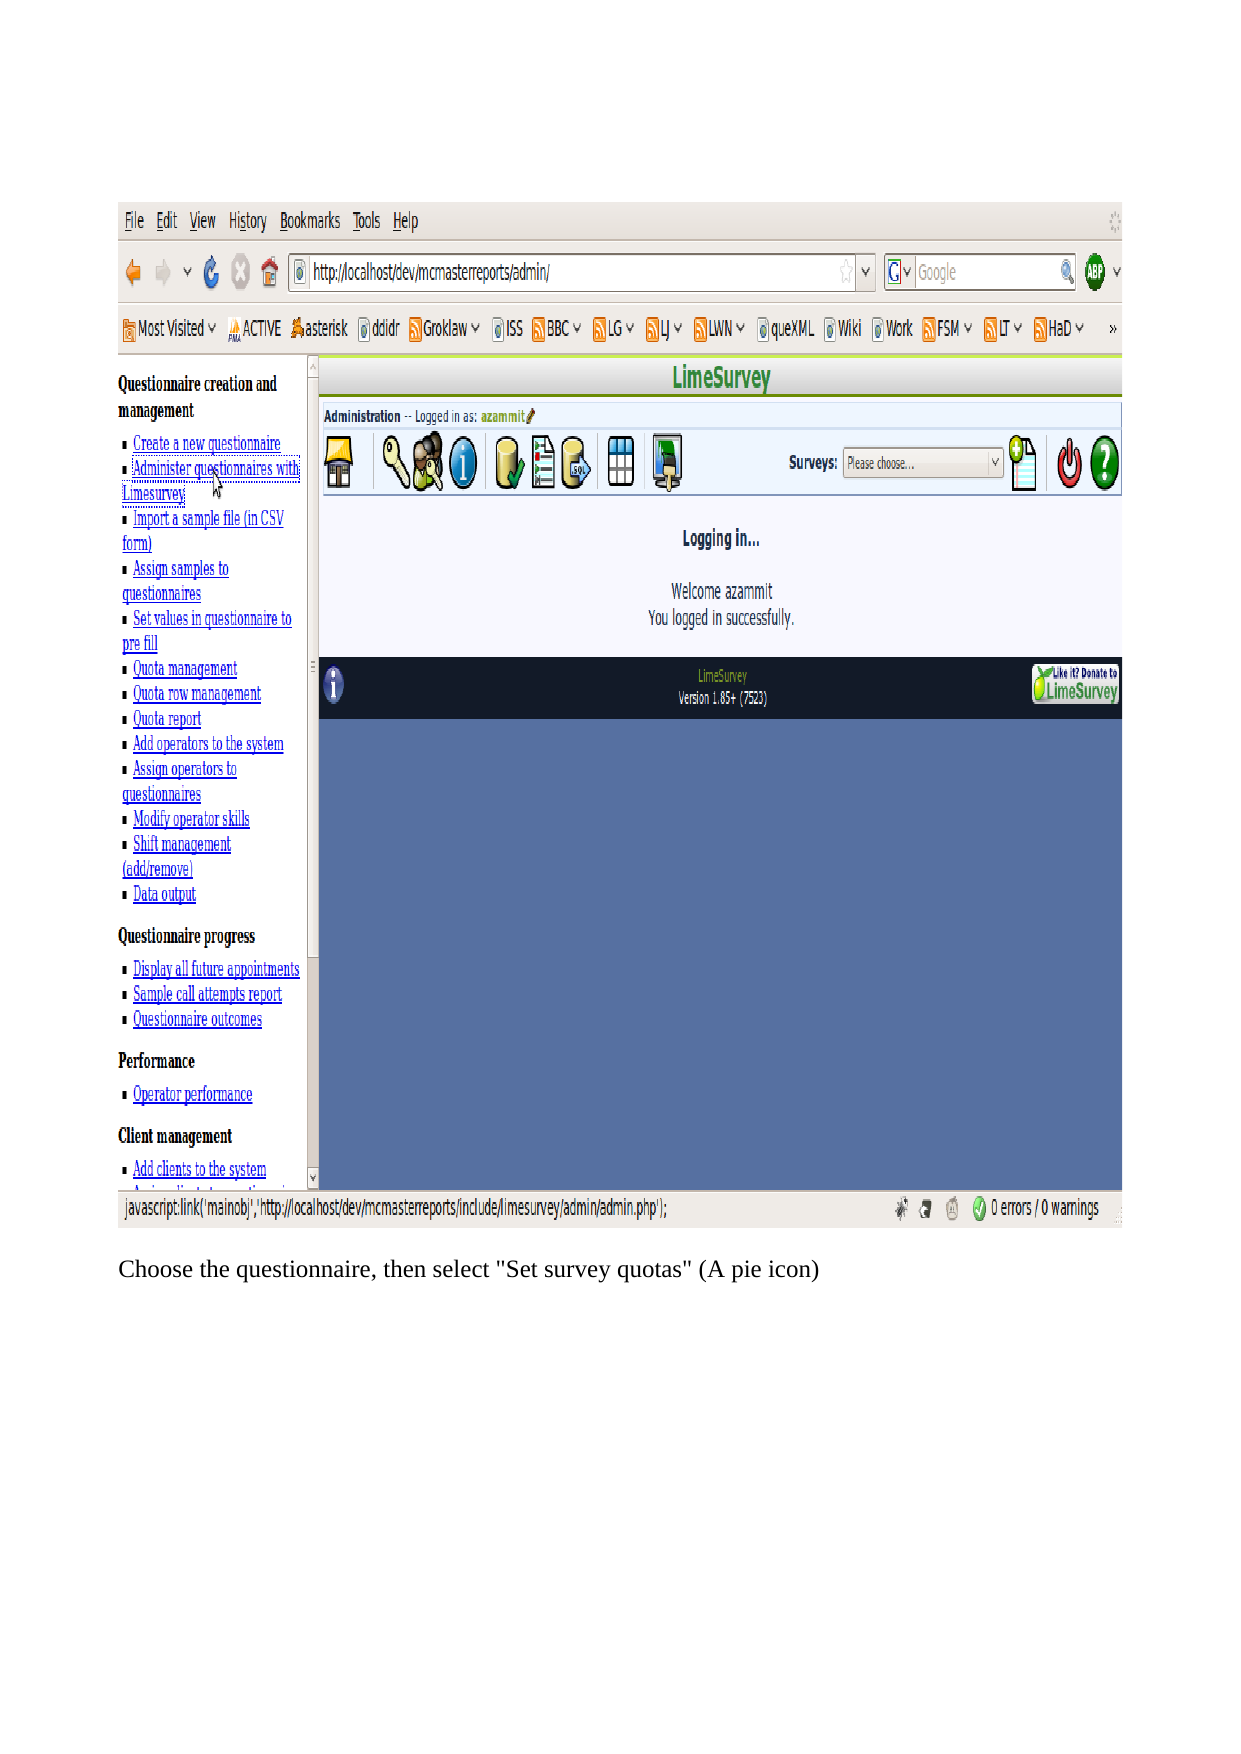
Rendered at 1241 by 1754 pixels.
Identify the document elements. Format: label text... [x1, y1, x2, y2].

text Choose the questionnaire, then select "Set survey quotas" (A pie icon) [118, 1228, 1122, 1338]
picture [118, 202, 1123, 1228]
text [118, 118, 1122, 173]
